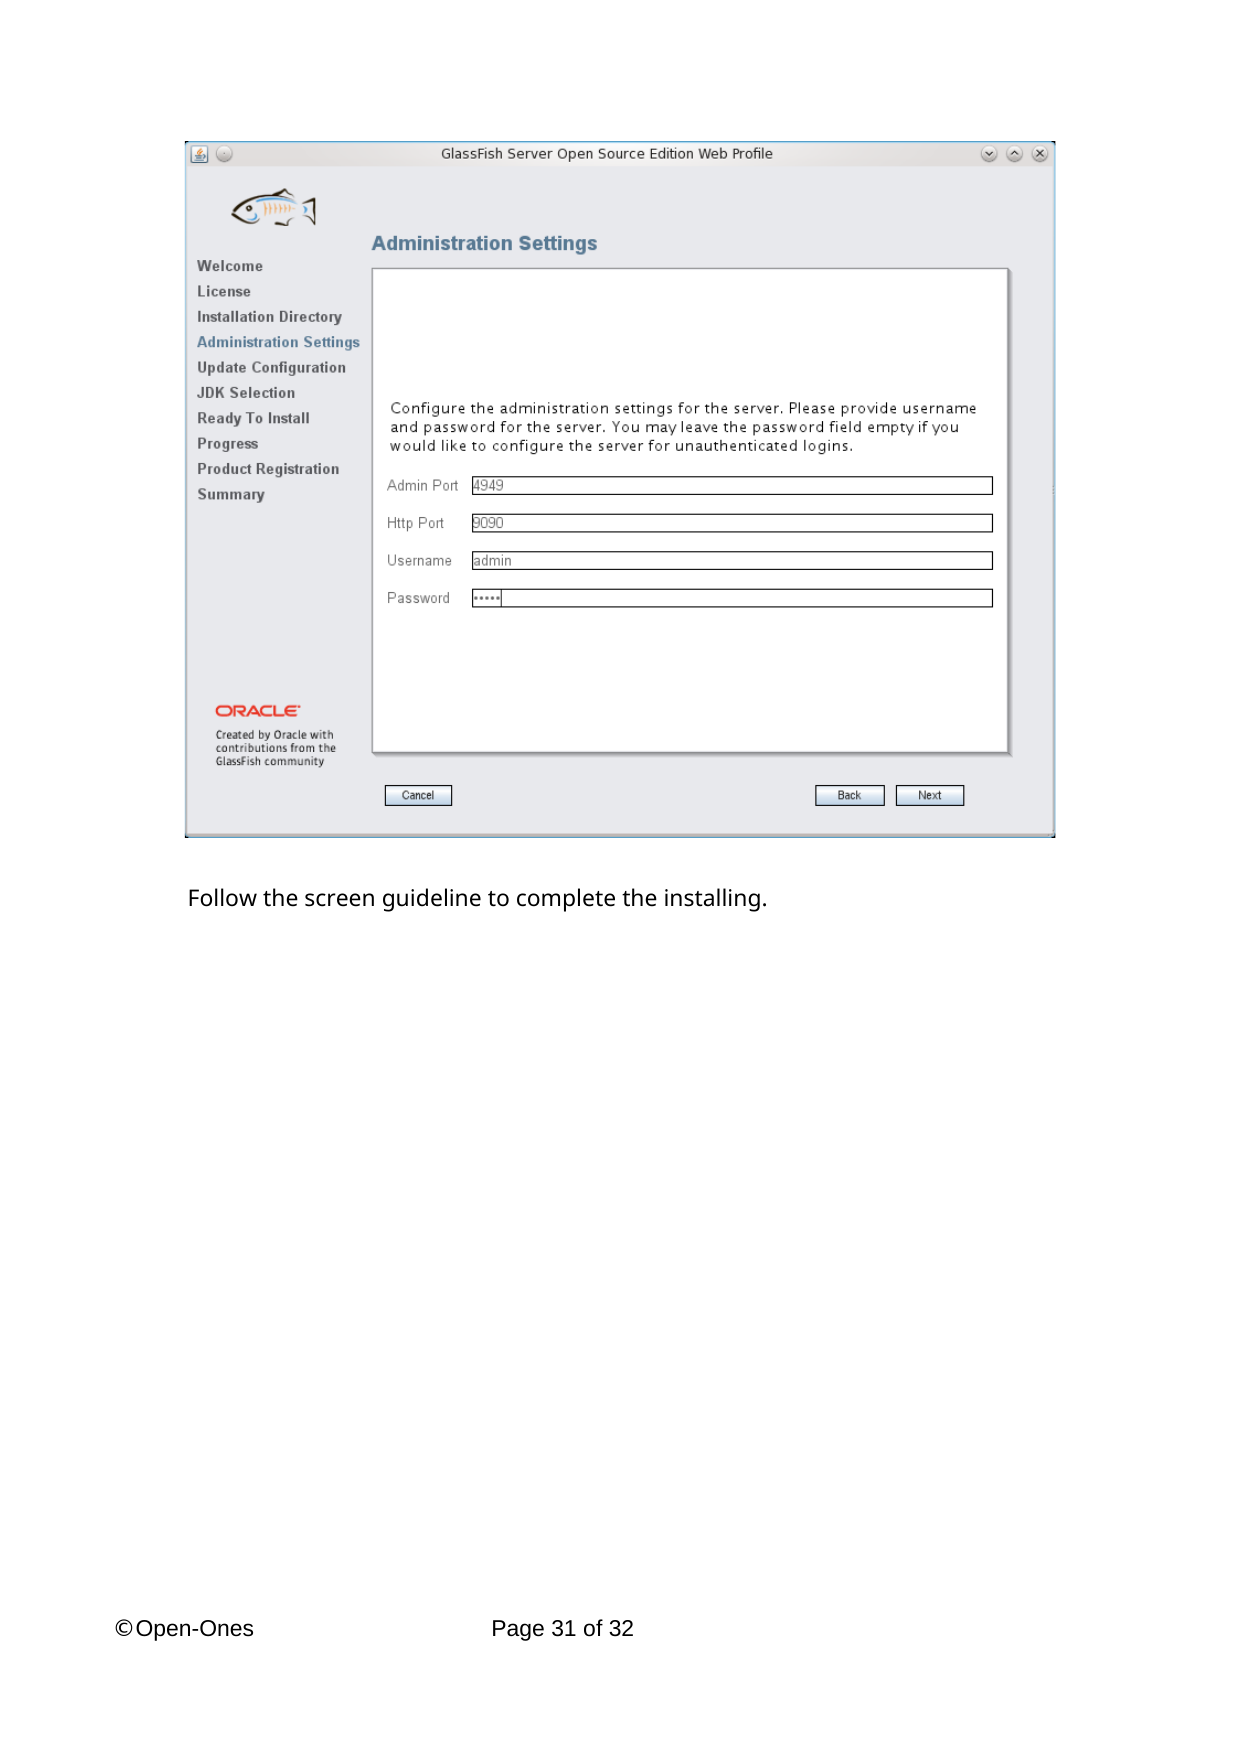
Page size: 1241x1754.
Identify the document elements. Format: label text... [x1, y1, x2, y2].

picture [184, 141, 1056, 838]
text Follow the screen guideline to complete the installing. [187, 882, 1128, 913]
